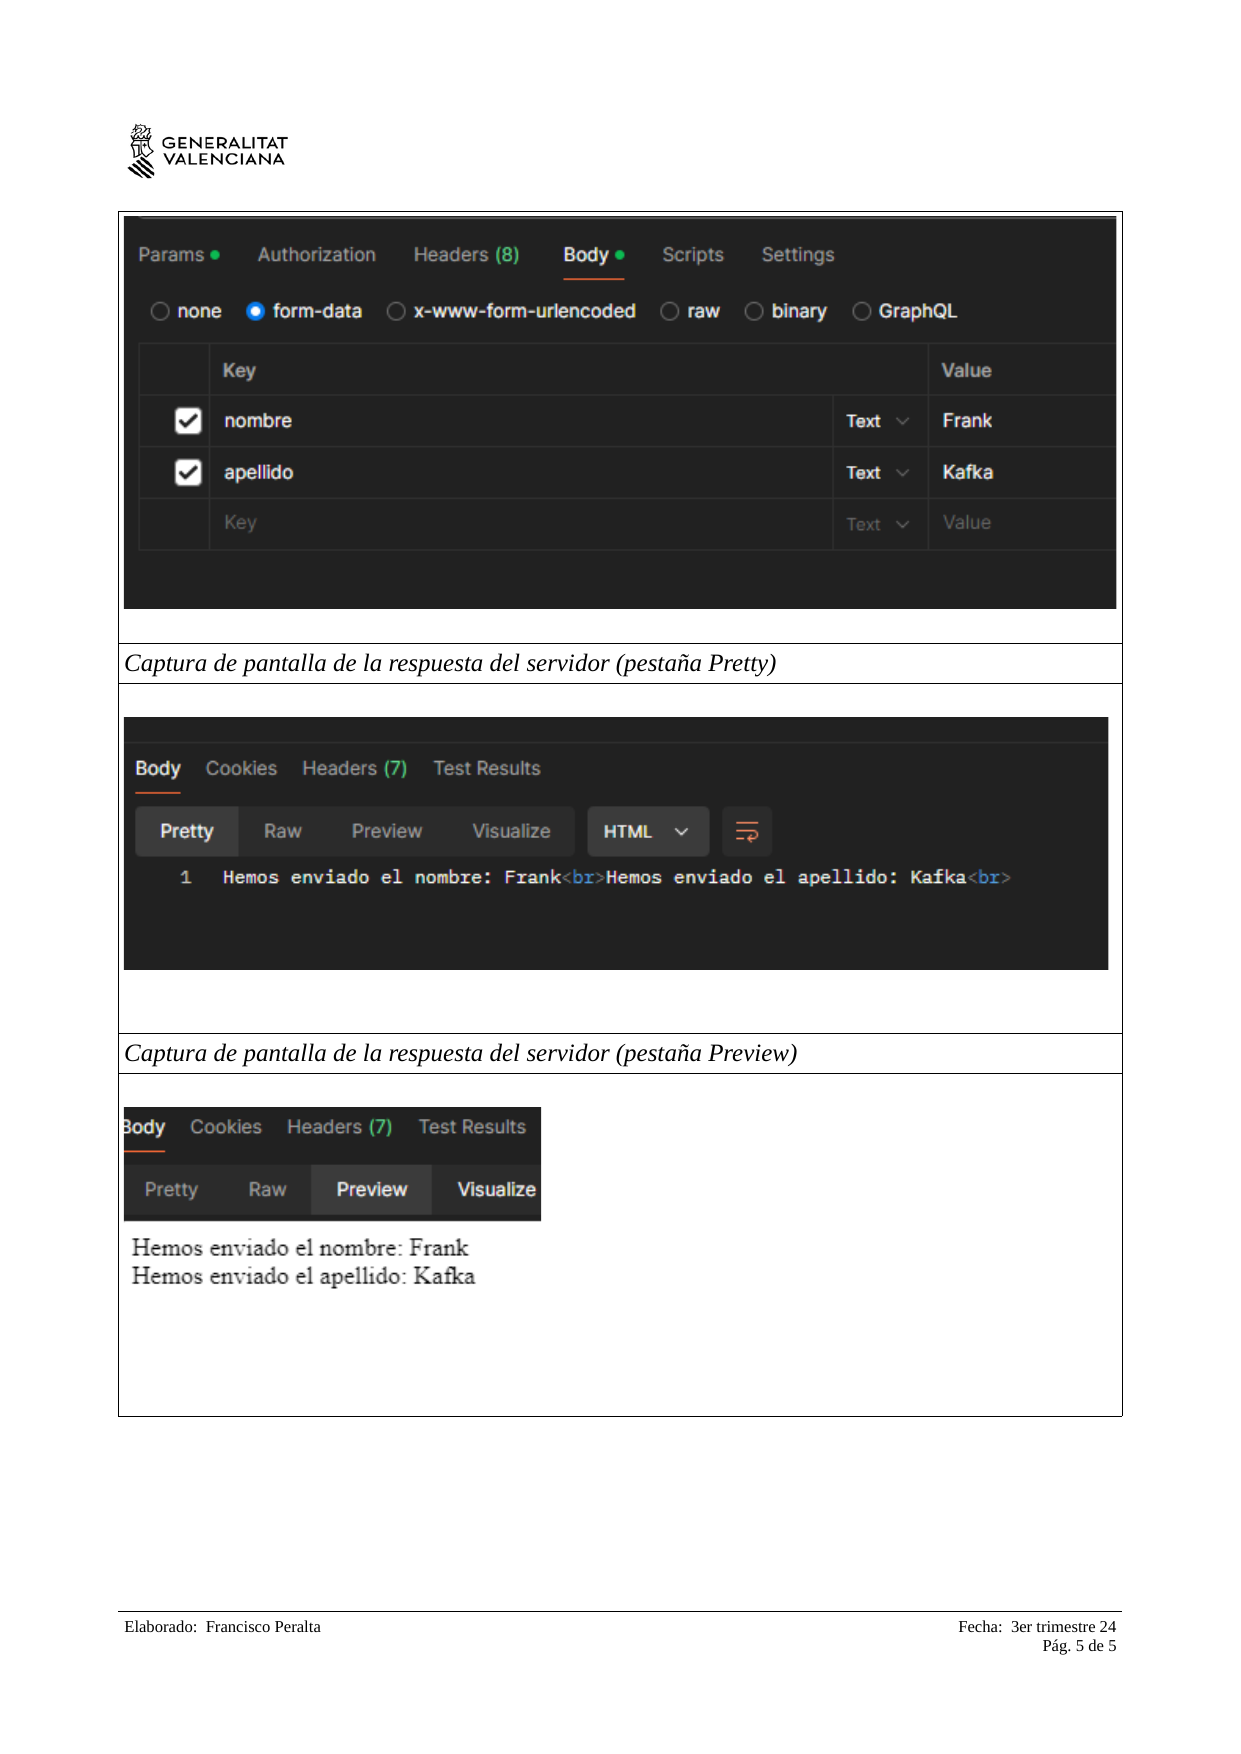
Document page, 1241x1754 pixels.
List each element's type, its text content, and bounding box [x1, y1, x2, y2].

picture [123, 1107, 542, 1353]
table_cell [119, 684, 1122, 1032]
table_cell Captura de pantalla de la respuesta del servidor (pestaña Pretty) [119, 644, 1122, 683]
table_cell [119, 1074, 1122, 1416]
table_cell Captura de pantalla de la respuesta del servidor (pestaña Preview) [119, 1034, 1122, 1073]
table_cell [119, 212, 1122, 643]
picture [123, 216, 1117, 609]
picture [118, 118, 296, 182]
picture [123, 717, 1109, 970]
